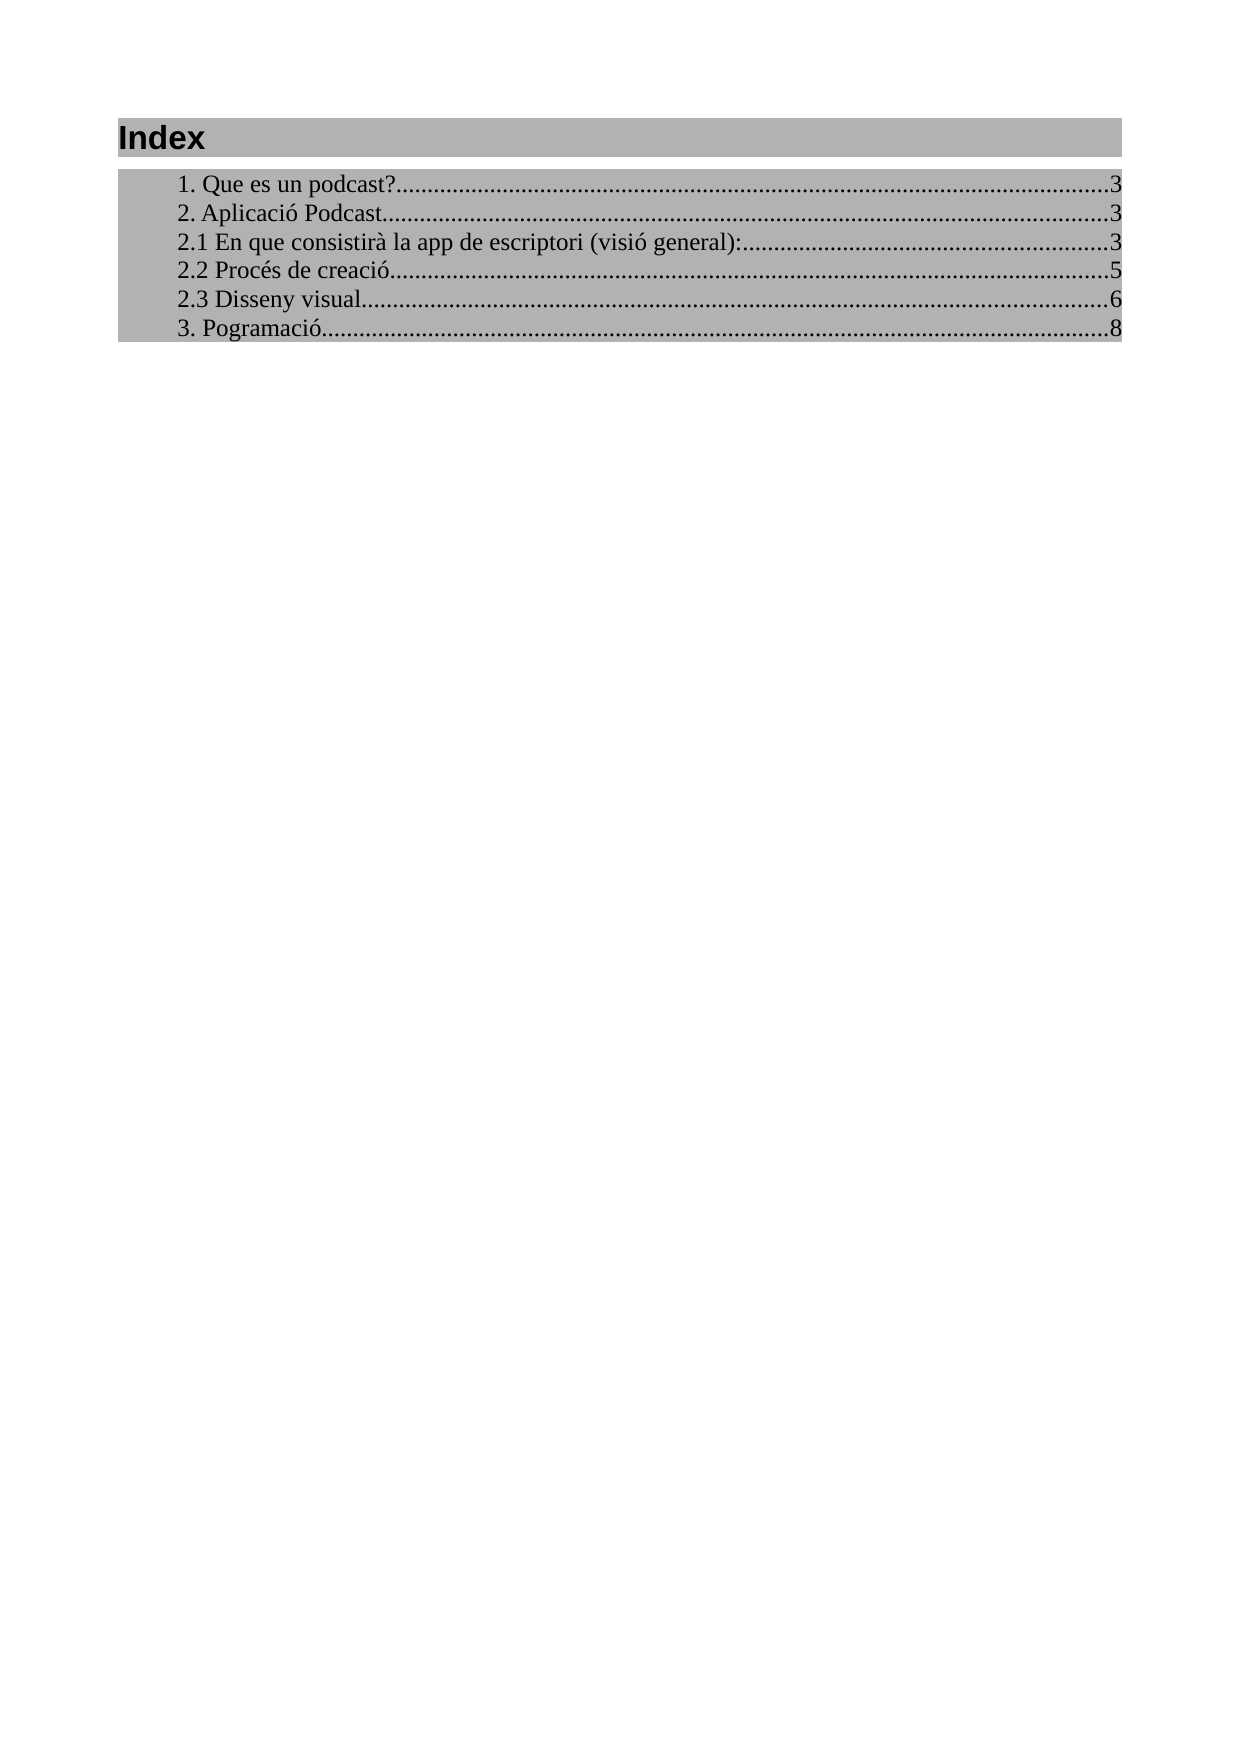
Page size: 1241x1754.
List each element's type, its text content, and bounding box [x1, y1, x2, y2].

text 1. Que es un podcast? 3 [177, 169, 1122, 198]
text 2.3 Disseny visual 6 [177, 284, 1122, 313]
text 2. Aplicació Podcast 3 [177, 198, 1122, 227]
text 3. Pogramació 8 [177, 313, 1122, 342]
text 2.2 Procés de creació 5 [177, 255, 1122, 284]
subtitle Index [118, 118, 1122, 157]
text 2.1 En que consistirà la app de escriptori (visió general): 3 [177, 227, 1122, 255]
